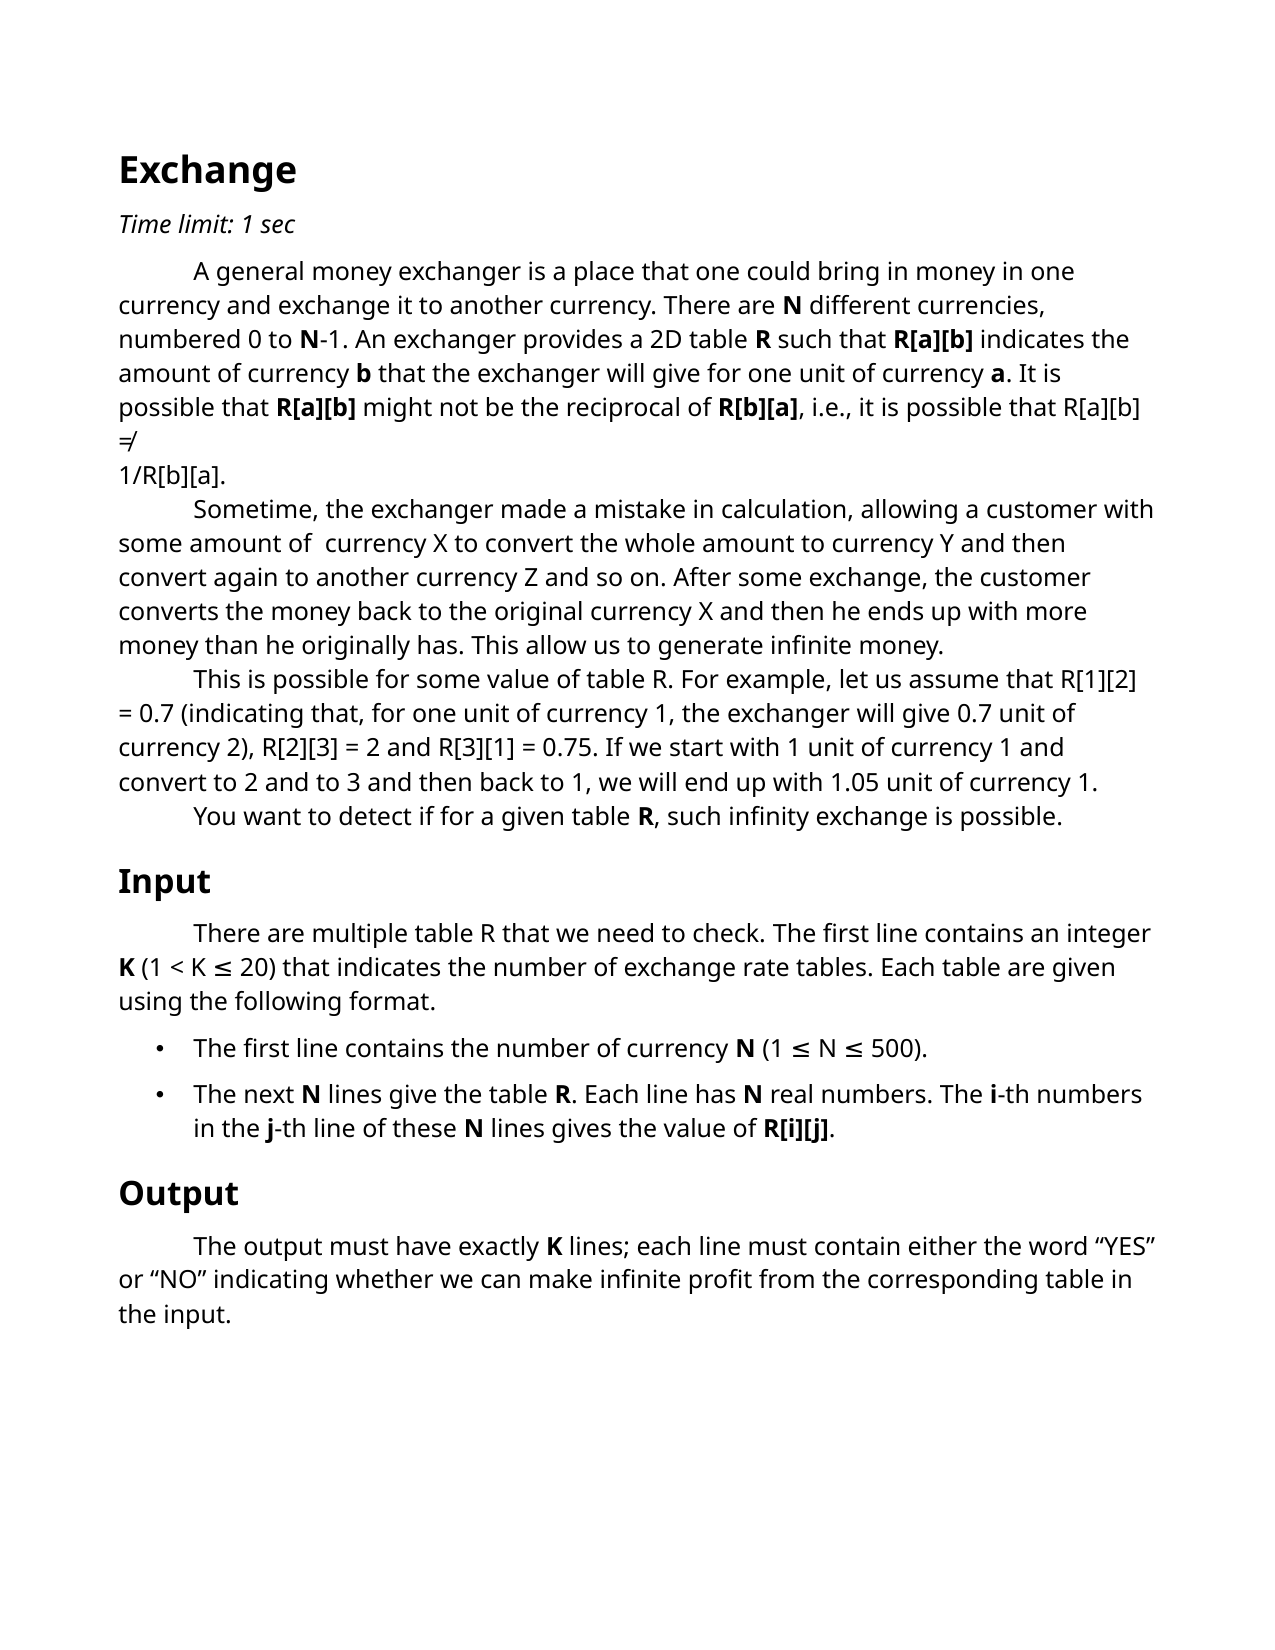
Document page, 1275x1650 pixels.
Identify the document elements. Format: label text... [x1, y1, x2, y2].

text This is possible for some value of table R. For example, let us assume that R[1][2] = 0.7 (indicating that, for one unit of currency 1, the exchanger will give 0.7 unit of currency 2), R[2][3] = 2 and R[3][1] = 0.75. If we start with 1 unit of currency 1 and convert to 2 and to 3 and then back to 1, we will end up with 1.05 unit of currency 1. [118, 662, 1157, 798]
list The next N lines give the table R. Each line has N real numbers. The i-th numbers in the j-th line of these N lines gives the value of R[i][j]. [156, 1077, 1157, 1145]
list The first line contains the number of currency N (1 ≤ N ≤ 500). [156, 1030, 1157, 1064]
text A general money exchanger is a place that one could bring in money in one currency and exchange it to another currency. There are N different currencies, numbered 0 to N-1. An exchanger provides a 2D table R such that R[a][b] indicates the amount of currency b that the exchanger will give for one unit of currency a. It is possible that R[a][b] might not be the reciprocal of R[b][a], i.e., it is possible that R[a][b] ≠ [118, 253, 1157, 458]
text Time limit: 1 sec [118, 207, 1157, 241]
text 1/R[b][a]. [118, 458, 1157, 492]
text You want to detect if for a given table R, such infinity exchange is possible. [118, 798, 1157, 832]
text The output must have exactly K lines; each line must contain either the word “YES” or “NO” indicating whether we can make infinite profit from the corresponding table in the input. [118, 1228, 1157, 1330]
title Exchange [118, 143, 1157, 194]
subtitle Output [118, 1170, 1157, 1216]
subtitle Input [118, 857, 1157, 903]
text Sometime, the exchanger made a mistake in calculation, allowing a customer with some amount of currency X to convert the whole amount to currency Y and then convert again to another currency Z and so on. After some exchange, the customer converts the money back to the original currency X and then he ends up with more money than he originally has. This allow us to generate infinite money. [118, 492, 1157, 662]
text There are multiple table R that we need to check. The first line contains an integer K (1 < K ≤ 20) that indicates the number of exchange rate tables. Each table are given using the following format. [118, 916, 1157, 1018]
